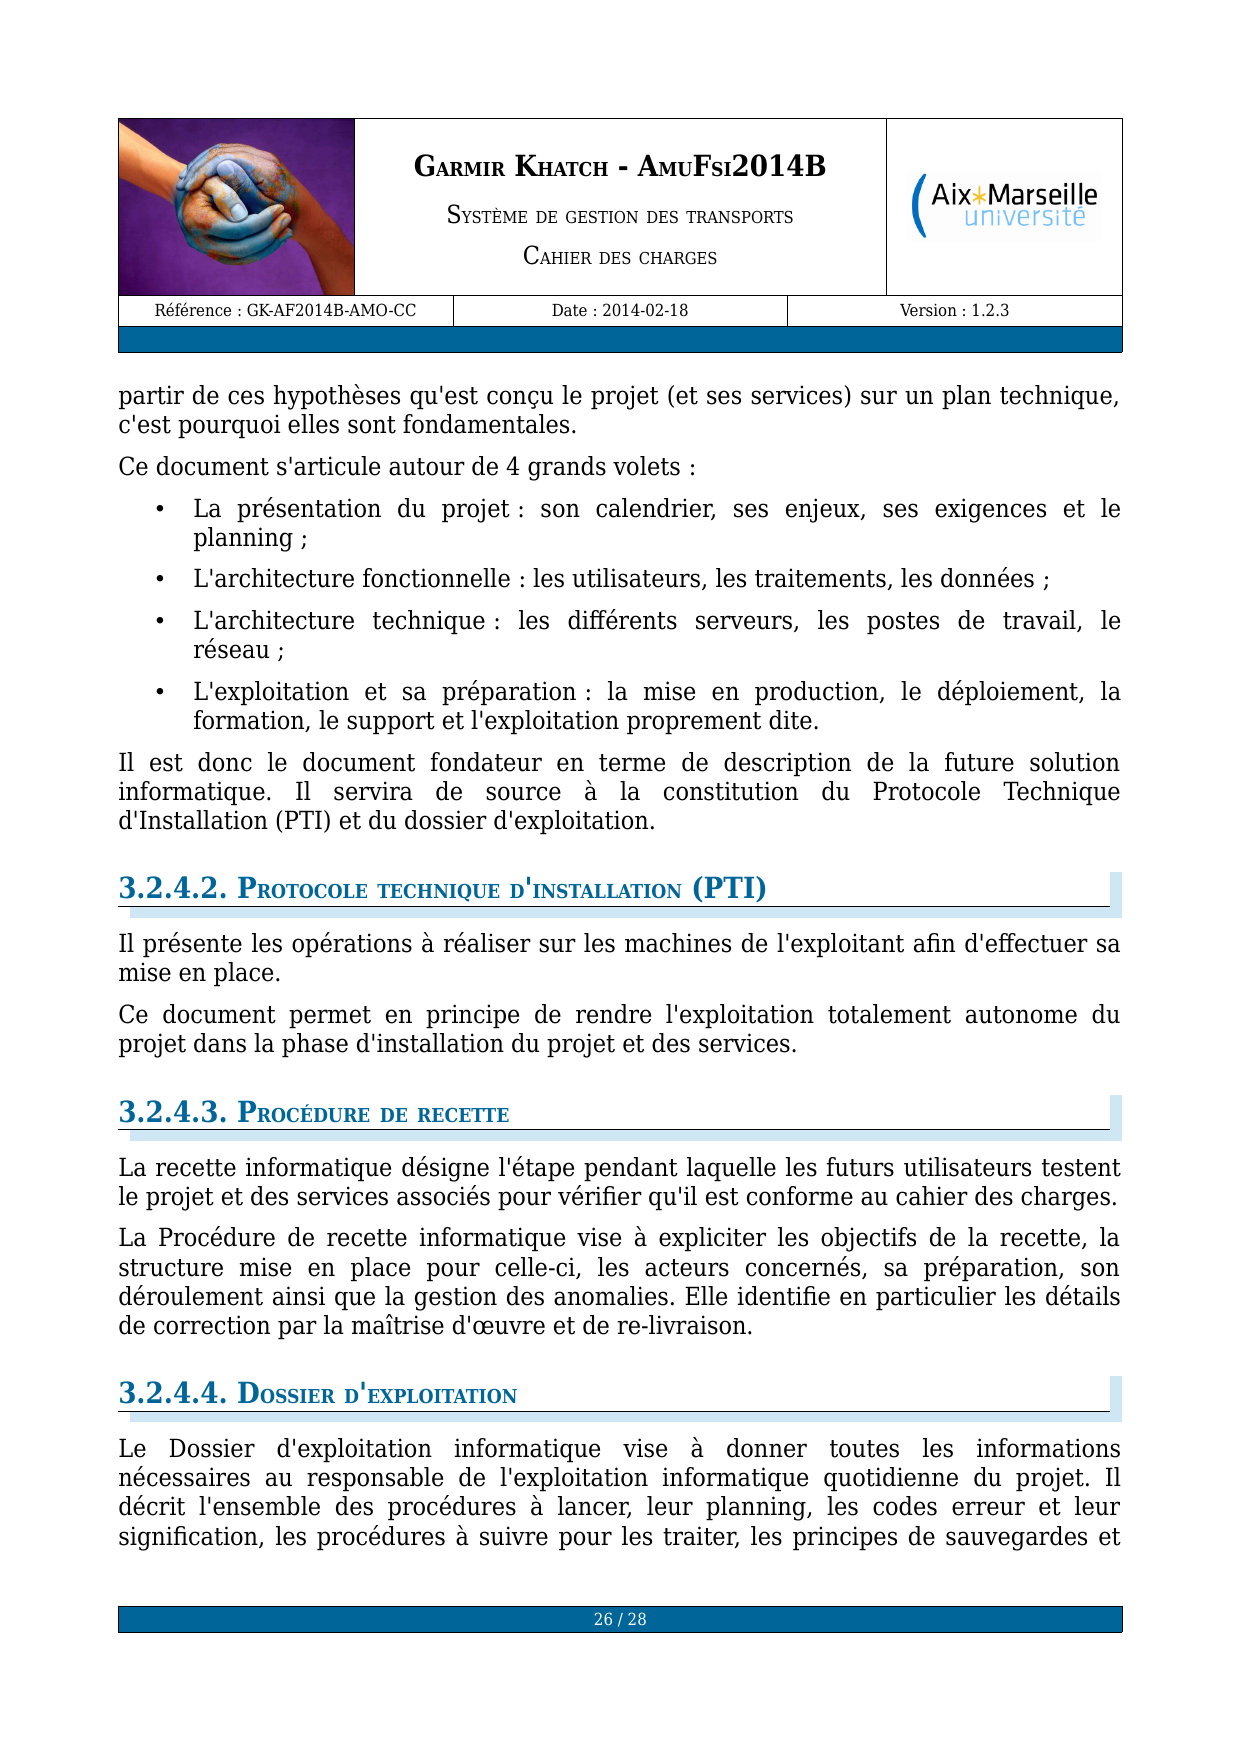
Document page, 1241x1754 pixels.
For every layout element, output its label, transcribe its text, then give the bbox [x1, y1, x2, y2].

text Ce document s'articule autour de 4 grands volets : [118, 452, 1122, 481]
list La présentation du projet : son calendrier, ses enjeux, ses exigences et le planning ; [156, 494, 1122, 552]
text Il présente les opérations à réaliser sur les machines de l'exploitant afin d'effectuer sa mise en place. [118, 929, 1122, 988]
picture [119, 119, 354, 295]
picture [887, 126, 1122, 288]
subtitle Procédure de recette [118, 1095, 1110, 1129]
list L'architecture fonctionnelle : les utilisateurs, les traitements, les données ; [156, 564, 1122, 594]
text Le Dossier d'exploitation informatique vise à donner toutes les informations nécessaires au responsable de l'exploitation informatique quotidienne du projet. Il décrit l'ensemble des procédures à lancer, leur planning, les codes erreur et leur signification, les procédures à suivre pour les traiter, les principes de sauvegardes et [118, 1434, 1122, 1551]
text La recette informatique désigne l'étape pendant laquelle les futurs utilisateurs testent le projet et des services associés pour vérifier qu'il est conforme au cahier des charges. [118, 1153, 1122, 1211]
subtitle Protocole technique d'installation (PTI) [118, 872, 1110, 906]
text partir de ces hypothèses qu'est conçu le projet (et ses services) sur un plan technique, c'est pourquoi elles sont fondamentales. [118, 381, 1122, 439]
list L'exploitation et sa préparation : la mise en production, le déploiement, la formation, le support et l'exploitation proprement dite. [156, 677, 1122, 735]
subtitle Dossier d'exploitation [118, 1376, 1110, 1411]
text Il est donc le document fondateur en terme de description de la future solution informatique. Il servira de source à la constitution du Protocole Technique d'Installation (PTI) et du dossier d'exploitation. [118, 748, 1122, 835]
text La Procédure de recette informatique vise à expliciter les objectifs de la recette, la structure mise en place pour celle-ci, les acteurs concernés, sa préparation, son déroulement ainsi que la gestion des anomalies. Elle identifie en particulier les détails de correction par la maîtrise d'œuvre et de re-livraison. [118, 1223, 1122, 1340]
text Ce document permet en principe de rendre l'exploitation totalement autonome du projet dans la phase d'installation du projet et des services. [118, 1000, 1122, 1059]
list L'architecture technique : les différents serveurs, les postes de travail, le réseau ; [156, 606, 1122, 664]
